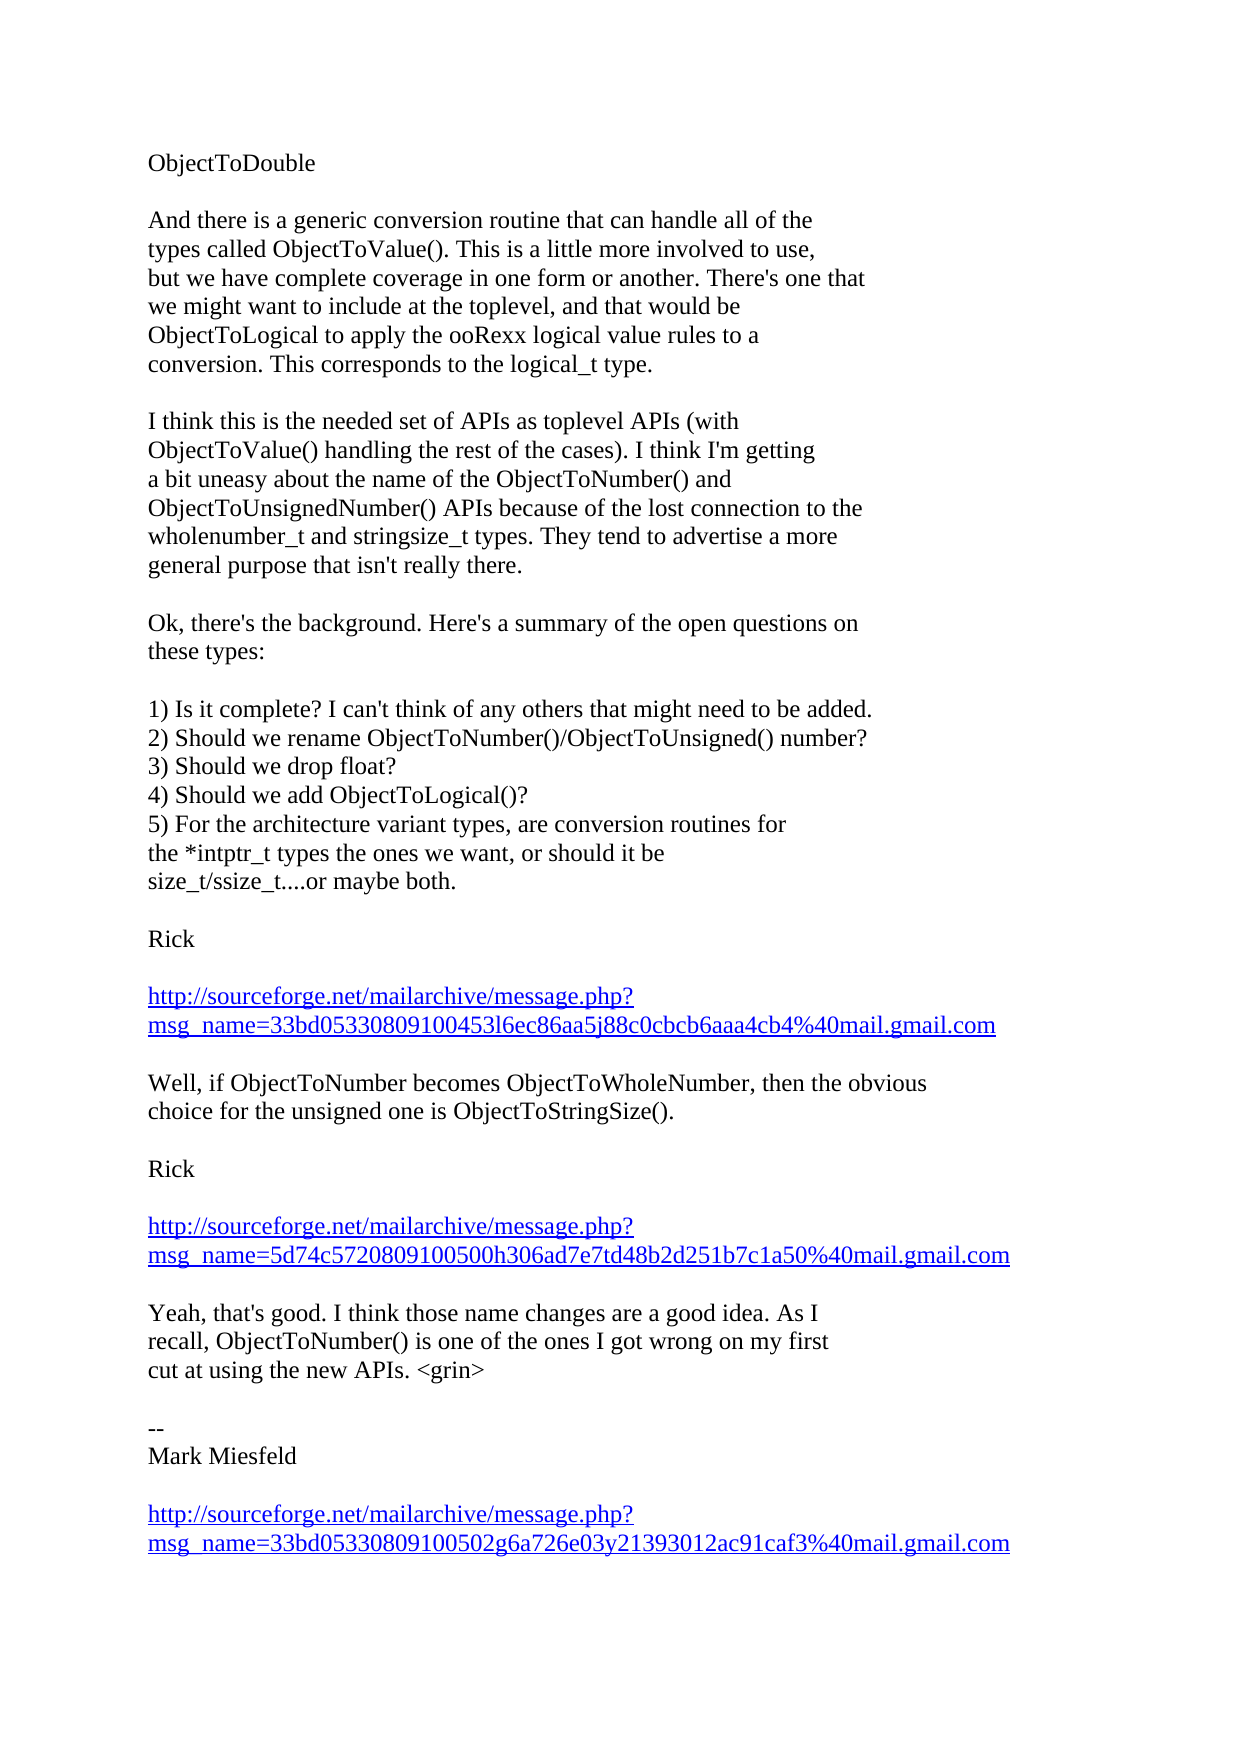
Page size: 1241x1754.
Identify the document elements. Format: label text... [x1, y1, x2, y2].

text Yeah, that's good. I think those name changes are a good idea. As I recall, ObjectToNumber() is one of the ones I got wrong on my first cut at using the new APIs. <grin> -- Mark Miesfeld [148, 1298, 1093, 1470]
text Well, if ObjectToNumber becomes ObjectToWholeNumber, then the obvious choice for the unsigned one is ObjectToStringSize(). Rick [148, 1068, 1093, 1183]
text ObjectToDouble And there is a generic conversion routine that can handle all of the types called ObjectToValue(). This is a little more involved to use, but we have complete coverage in one form or another. There's one that we might want to include at the toplevel, and that would be ObjectToLogical to apply the ooRexx logical value rules to a conversion. This corresponds to the logical_t type. I think this is the needed set of APIs as toplevel APIs (with ObjectToValue() handling the rest of the cases). I think I'm getting a bit uneasy about the name of the ObjectToNumber() and ObjectToUnsignedNumber() APIs because of the lost connection to the wholenumber_t and stringsize_t types. They tend to advertise a more general purpose that isn't really there. Ok, there's the background. Here's a summary of the open questions on these types: 1) Is it complete? I can't think of any others that might need to be added. 2) Should we rename ObjectToNumber()/ObjectToUnsigned() number? 3) Should we drop float? 4) Should we add ObjectToLogical()? 5) For the architecture variant types, are conversion routines for the *intptr_t types the ones we want, or should it be size_t/ssize_t....or maybe both. Rick [148, 148, 1093, 953]
text http://sourceforge.net/mailarchive/message.php?msg_name=33bd05330809100453l6ec86aa5j88c0cbcb6aaa4cb4%40mail.gmail.com [148, 981, 1093, 1039]
text http://sourceforge.net/mailarchive/message.php?msg_name=33bd05330809100502g6a726e03y21393012ac91caf3%40mail.gmail.com [148, 1499, 1093, 1556]
text http://sourceforge.net/mailarchive/message.php?msg_name=5d74c5720809100500h306ad7e7td48b2d251b7c1a50%40mail.gmail.com [148, 1211, 1093, 1269]
